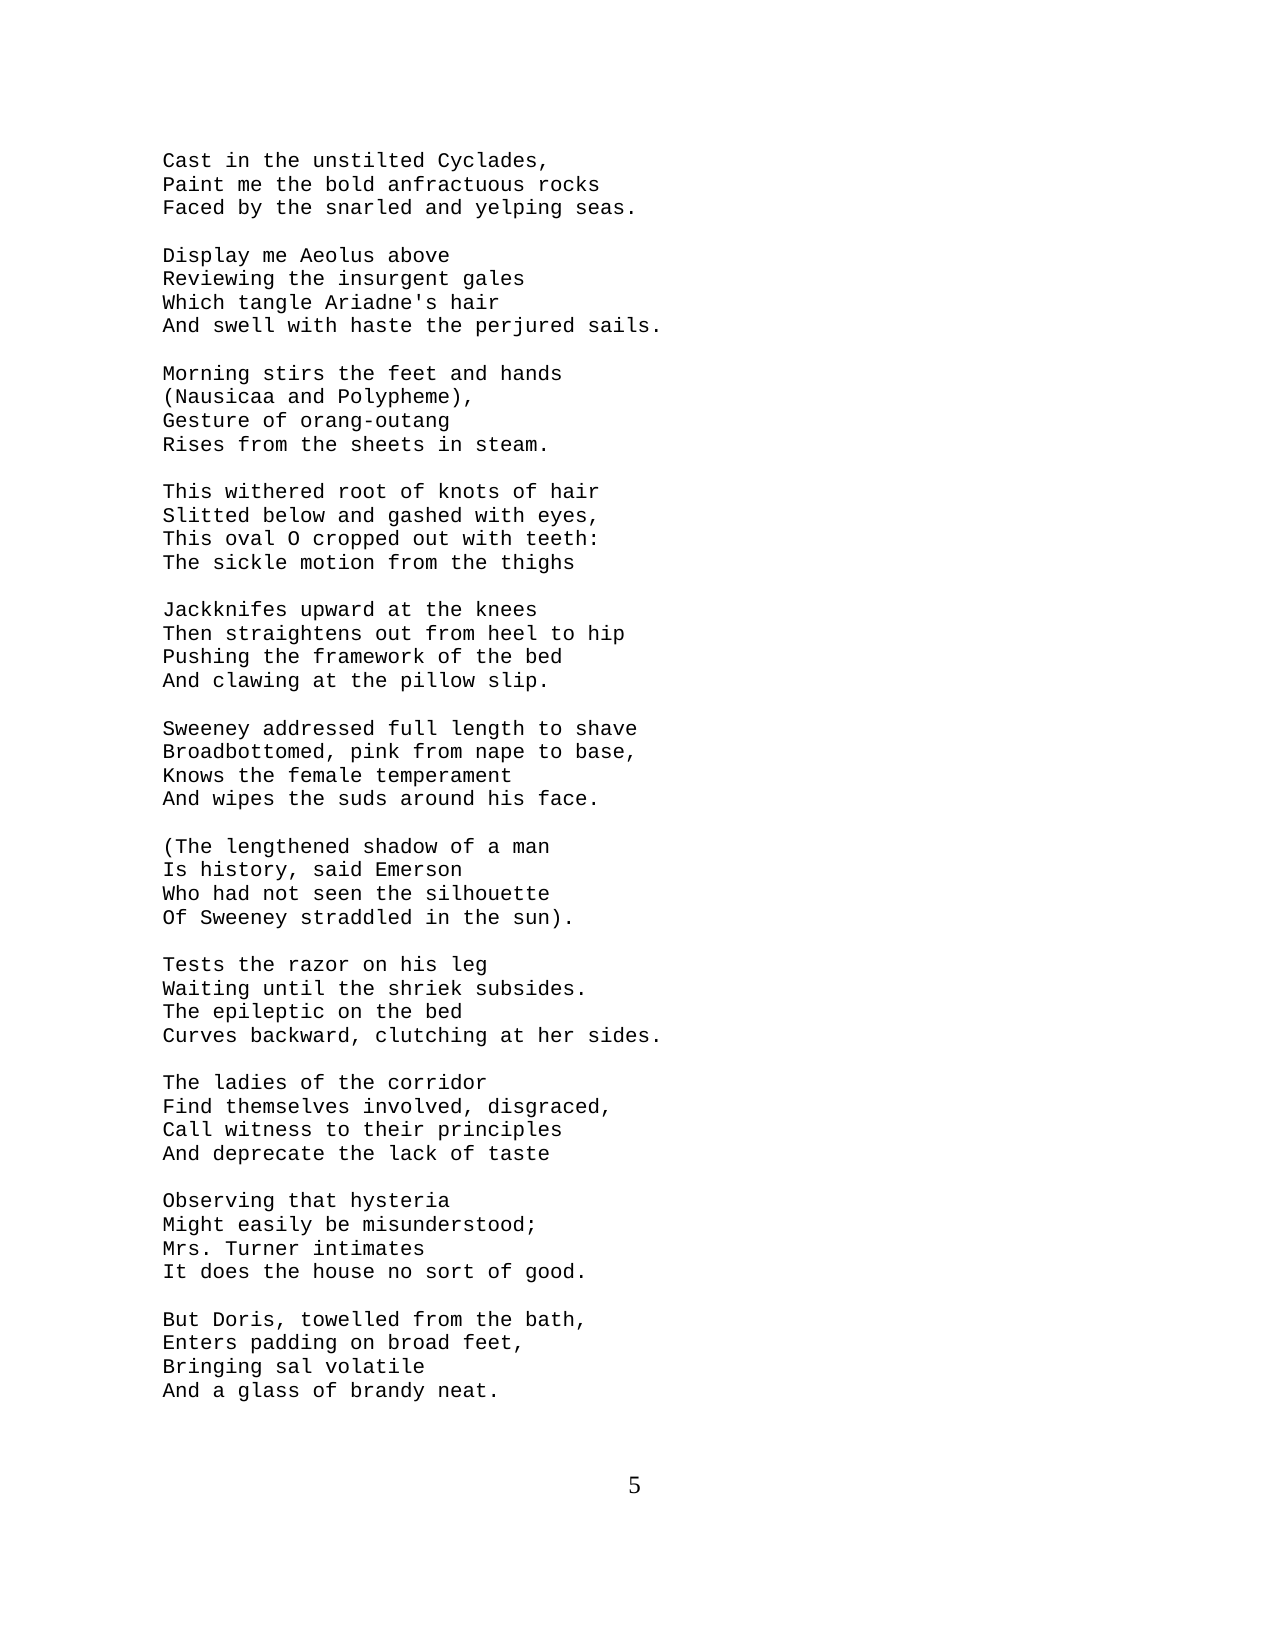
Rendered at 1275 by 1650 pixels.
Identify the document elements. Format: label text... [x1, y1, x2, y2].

text Pushing the framework of the bed [150, 647, 1125, 670]
text Is history, said Emerson [150, 859, 1125, 883]
text And clawing at the pillow slip. [150, 670, 1125, 694]
text Morning stirs the feet and hands [150, 363, 1125, 386]
text Find themselves involved, disgraced, [150, 1096, 1125, 1119]
text Display me Aeolus above [150, 244, 1125, 268]
text Bringing sal volatile [150, 1356, 1125, 1379]
text Knows the female temperament [150, 765, 1125, 788]
text Curves backward, clutching at her sides. [150, 1025, 1125, 1048]
text And deprecate the lack of taste [150, 1143, 1125, 1167]
text (Nausicaa and Polypheme), [150, 386, 1125, 410]
text This oval O cropped out with teeth: [150, 528, 1125, 552]
text Cast in the unstilted Cyclades, [150, 150, 1125, 174]
text Observing that hysteria [150, 1190, 1125, 1214]
text The sickle motion from the thighs [150, 552, 1125, 576]
text Faced by the snarled and yelping seas. [150, 197, 1125, 221]
text Jackknifes upward at the knees [150, 599, 1125, 623]
text The ladies of the corridor [150, 1072, 1125, 1096]
text Reviewing the insurgent gales [150, 268, 1125, 292]
text But Doris, towelled from the bath, [150, 1309, 1125, 1332]
text (The lengthened shadow of a man [150, 836, 1125, 859]
text This withered root of knots of hair [150, 481, 1125, 505]
text Rises from the sheets in steam. [150, 434, 1125, 457]
text Tests the razor on his leg [150, 954, 1125, 978]
text Waiting until the shriek subsides. [150, 978, 1125, 1001]
text Slitted below and gashed with eyes, [150, 505, 1125, 528]
text Paint me the bold anfractuous rocks [150, 174, 1125, 197]
text Call witness to their principles [150, 1119, 1125, 1143]
text Mrs. Turner intimates [150, 1238, 1125, 1261]
text Enters padding on broad feet, [150, 1332, 1125, 1356]
text Gesture of orang-outang [150, 410, 1125, 434]
text And swell with haste the perjured sails. [150, 316, 1125, 339]
text And a glass of brandy neat. [150, 1379, 1125, 1403]
text Then straightens out from heel to hip [150, 623, 1125, 647]
text Which tangle Ariadne's hair [150, 292, 1125, 316]
text Of Sweeney straddled in the sun). [150, 907, 1125, 930]
text It does the house no sort of good. [150, 1261, 1125, 1285]
text And wipes the suds around his face. [150, 788, 1125, 812]
text Sweeney addressed full length to shave [150, 717, 1125, 741]
text Might easily be misunderstood; [150, 1214, 1125, 1238]
text Who had not seen the silhouette [150, 883, 1125, 907]
text The epileptic on the bed [150, 1001, 1125, 1025]
text Broadbottomed, pink from nape to base, [150, 741, 1125, 765]
